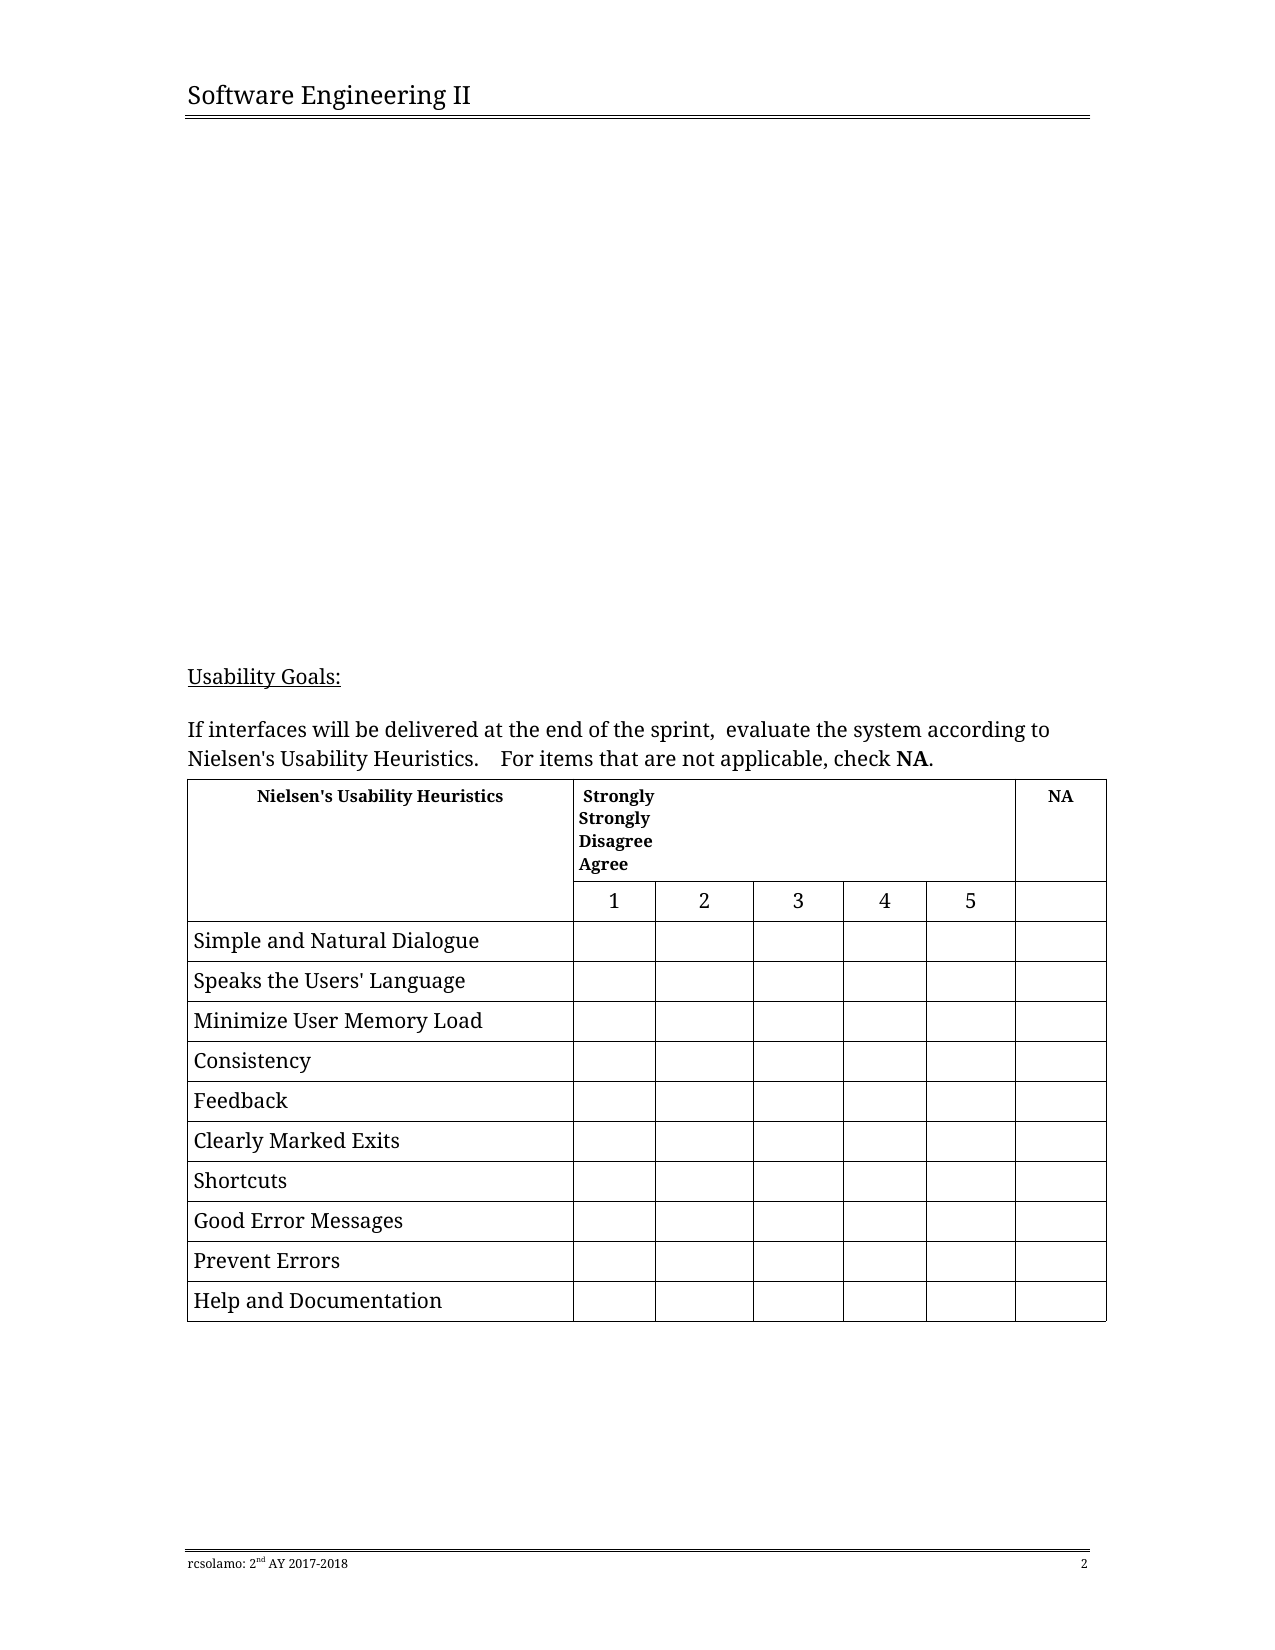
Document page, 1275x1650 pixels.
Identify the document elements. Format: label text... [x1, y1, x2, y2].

table_cell Consistency [188, 1042, 573, 1081]
table_header NA [1016, 780, 1106, 881]
table_cell [574, 1042, 655, 1081]
table_cell 2 [656, 882, 753, 921]
table_cell [754, 1162, 843, 1201]
table_cell [927, 1242, 1015, 1281]
table_cell [844, 1002, 926, 1041]
subtitle If interfaces will be delivered at the end of the sprint, evaluate the system according to Nielsen's Usability Heuristics. For items that are not applicable, check NA. [187, 715, 1087, 772]
table_cell [844, 1242, 926, 1281]
table_cell 5 [927, 882, 1015, 921]
table_cell [754, 1242, 843, 1281]
table_cell [844, 1282, 926, 1321]
table_cell [754, 1082, 843, 1121]
table_cell Prevent Errors [188, 1242, 573, 1281]
table_cell [927, 1002, 1015, 1041]
table_header Nielsen's Usability Heuristics [188, 780, 573, 921]
table_cell [927, 1082, 1015, 1121]
table_cell [927, 922, 1015, 961]
table_cell Minimize User Memory Load [188, 1002, 573, 1041]
table_cell [574, 962, 655, 1001]
table_cell [656, 962, 753, 1001]
table_cell [1016, 1122, 1106, 1161]
table_cell [656, 1282, 753, 1321]
table_cell Feedback [188, 1082, 573, 1121]
table_cell [574, 1162, 655, 1201]
table_cell [844, 1082, 926, 1121]
table_cell [927, 1122, 1015, 1161]
table_cell [574, 922, 655, 961]
table_cell [1016, 1242, 1106, 1281]
table_cell Shortcuts [188, 1162, 573, 1201]
table_cell [1016, 1282, 1106, 1321]
table_cell [844, 922, 926, 961]
table_cell [754, 962, 843, 1001]
table_cell [656, 1202, 753, 1241]
table_cell Clearly Marked Exits [188, 1122, 573, 1161]
table_cell [574, 1242, 655, 1281]
table_cell [656, 922, 753, 961]
table_cell [844, 1202, 926, 1241]
table_cell [754, 1042, 843, 1081]
table_cell [656, 1122, 753, 1161]
table_cell Good Error Messages [188, 1202, 573, 1241]
table_cell 4 [844, 882, 926, 921]
table_cell Help and Documentation [188, 1282, 573, 1321]
table_cell [656, 1162, 753, 1201]
table_cell [844, 1122, 926, 1161]
table_cell [574, 1122, 655, 1161]
table_cell [656, 1042, 753, 1081]
table_cell [1016, 1202, 1106, 1241]
table_cell [1016, 962, 1106, 1001]
table_cell [754, 1282, 843, 1321]
table_cell [754, 1122, 843, 1161]
table_cell [1016, 1042, 1106, 1081]
table_cell [1016, 1162, 1106, 1201]
table_cell [1016, 1082, 1106, 1121]
text Usability Goals: [187, 662, 1087, 690]
table_cell [927, 1162, 1015, 1201]
table_cell [656, 1242, 753, 1281]
table_cell [754, 922, 843, 961]
table_cell [1016, 1002, 1106, 1041]
table_cell [844, 962, 926, 1001]
table_cell [927, 1202, 1015, 1241]
table_cell [1016, 922, 1106, 961]
table_header Strongly Strongly Disagree Agree [574, 780, 1015, 881]
table_cell [927, 1282, 1015, 1321]
table_cell [574, 1082, 655, 1121]
table_cell Simple and Natural Dialogue [188, 922, 573, 961]
table_cell [656, 1082, 753, 1121]
table_cell [1016, 882, 1106, 921]
table_cell [844, 1162, 926, 1201]
table_cell [844, 1042, 926, 1081]
table_cell [574, 1002, 655, 1041]
table_cell [574, 1202, 655, 1241]
table_cell [927, 1042, 1015, 1081]
table_cell [574, 1282, 655, 1321]
table_cell [927, 962, 1015, 1001]
table_cell [754, 1002, 843, 1041]
table_cell [754, 1202, 843, 1241]
table_cell 1 [574, 882, 655, 921]
table_cell Speaks the Users' Language [188, 962, 573, 1001]
table_cell 3 [754, 882, 843, 921]
table_cell [656, 1002, 753, 1041]
